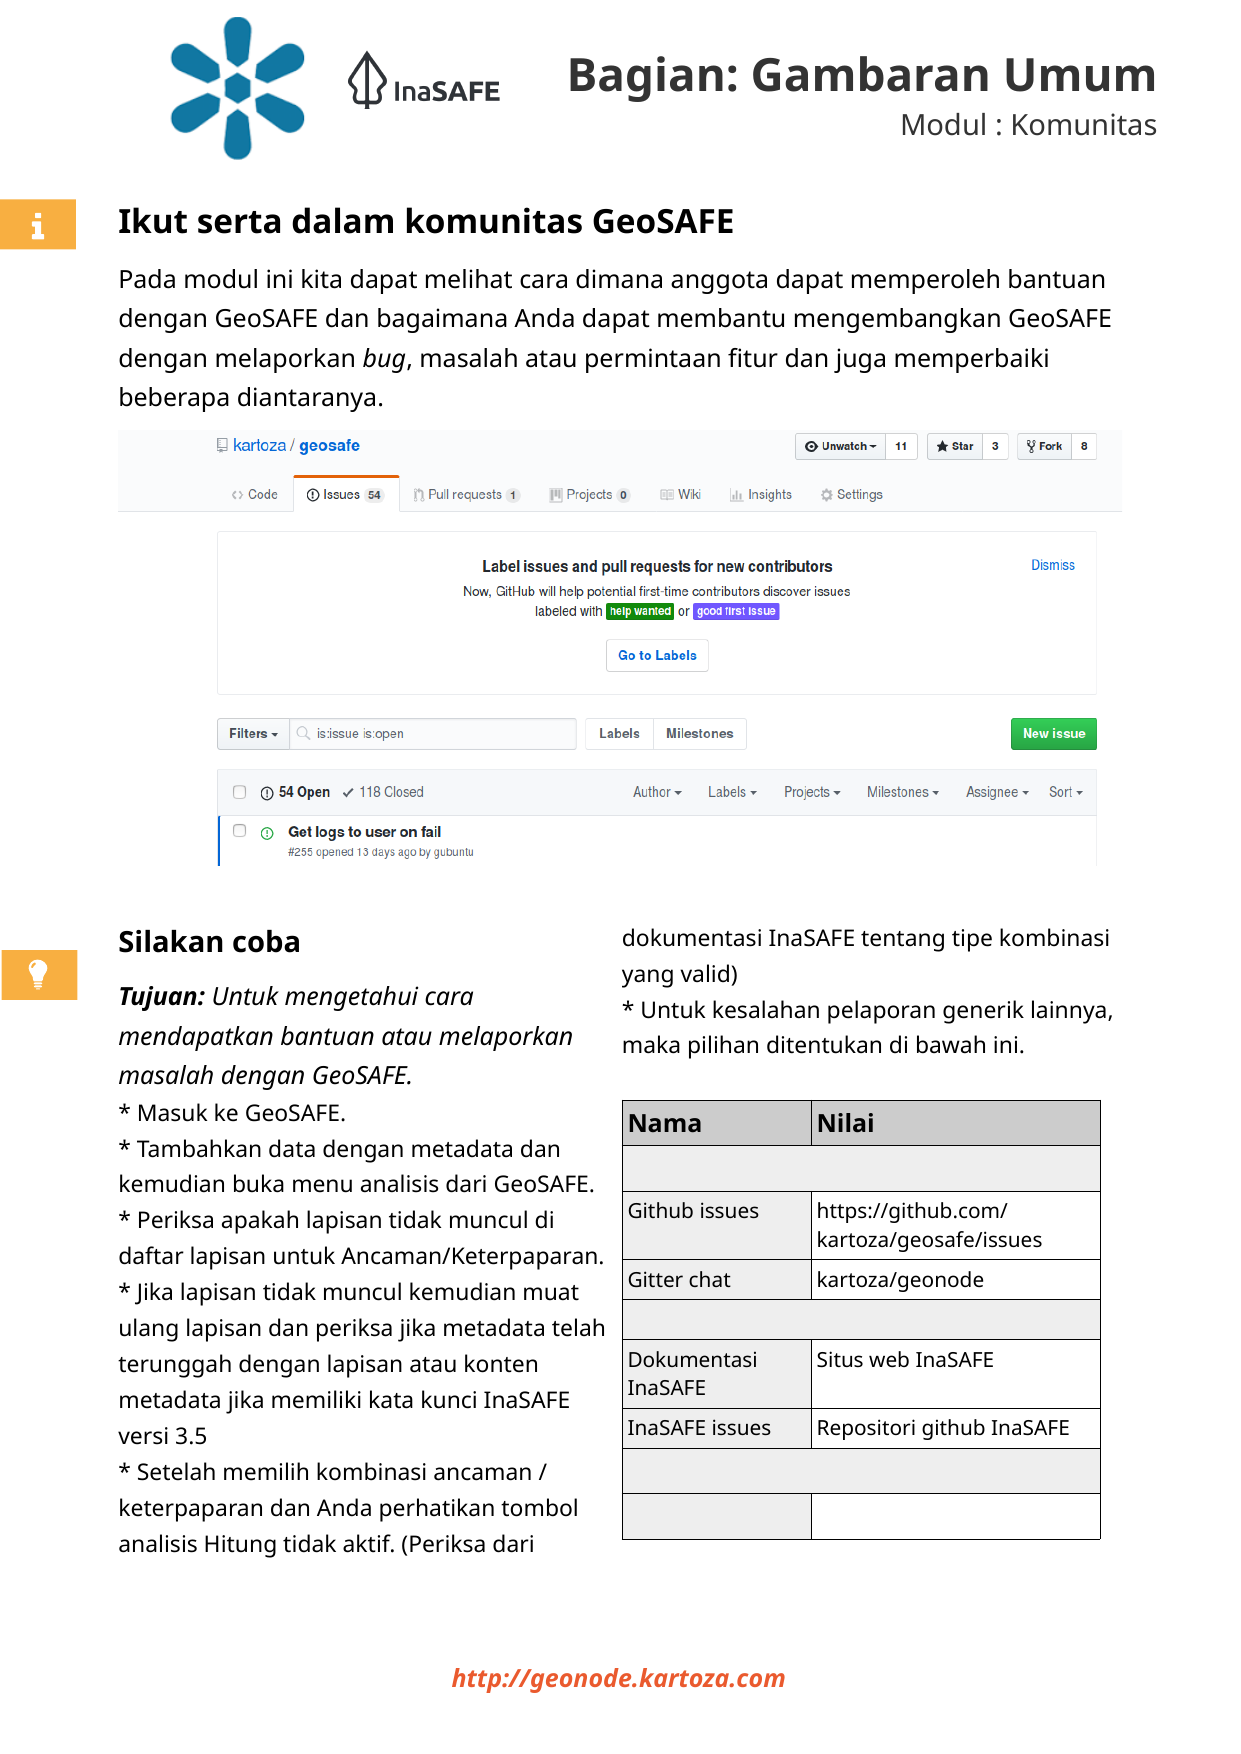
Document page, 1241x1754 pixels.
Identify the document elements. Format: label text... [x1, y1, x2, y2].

picture [328, 32, 525, 129]
text * Masuk ke GeoSAFE. [118, 1097, 619, 1128]
table_header Nama [623, 1101, 811, 1145]
text Silakan coba [118, 922, 619, 961]
text * Tambahkan data dengan metadata dan kemudian buka menu analisis dari GeoSAFE. [118, 1132, 619, 1200]
picture [166, 17, 309, 160]
text * Untuk kesalahan pelaporan generik lainnya, maka pilihan ditentukan di bawah ini. [622, 993, 1122, 1061]
table_cell [812, 1494, 1100, 1539]
table_cell https://github.com/kartoza/geosafe/issues [812, 1192, 1100, 1259]
table_cell Situs web InaSAFE [812, 1340, 1100, 1408]
text Pada modul ini kita dapat melihat cara dimana anggota dapat memperoleh bantuan dengan GeoSAFE dan bagaimana Anda dapat membantu mengembangkan GeoSAFE dengan melaporkan bug, masalah atau permintaan fitur dan juga memperbaiki beberapa diantaranya. [118, 262, 1122, 413]
table_cell kartoza/geonode [812, 1260, 1100, 1299]
text * Periksa apakah lapisan tidak muncul di daftar lapisan untuk Ancaman/Keterpaparan. [118, 1204, 619, 1272]
table_cell Dokumentasi InaSAFE [623, 1340, 811, 1408]
text * Jika lapisan tidak muncul kemudian muat ulang lapisan dan periksa jika metadata telah terunggah dengan lapisan atau konten metadata jika memiliki kata kunci InaSAFE versi 3.5 [118, 1276, 619, 1451]
table_cell Repositori github InaSAFE [812, 1409, 1100, 1448]
table_cell Github issues [623, 1192, 811, 1259]
subtitle Ikut serta dalam komunitas GeoSAFE [118, 198, 1122, 243]
table_cell Gitter chat [623, 1260, 811, 1299]
table_cell InaSAFE issues [623, 1409, 811, 1448]
table_cell [623, 1494, 811, 1539]
table_header Nilai [812, 1101, 1100, 1145]
picture [118, 430, 1123, 866]
table_cell [623, 1449, 1100, 1493]
table_cell [623, 1146, 1100, 1191]
table_cell [623, 1300, 1100, 1339]
text dokumentasi InaSAFE tentang tipe kombinasi yang valid) [622, 922, 1122, 989]
text * Setelah memilih kombinasi ancaman / keterpaparan dan Anda perhatikan tombol analisis Hitung tidak aktif. (Periksa dari [118, 1456, 619, 1559]
text Tujuan: Untuk mengetahui cara mendapatkan bantuan atau melaporkan masalah dengan GeoSAFE. [118, 979, 619, 1091]
